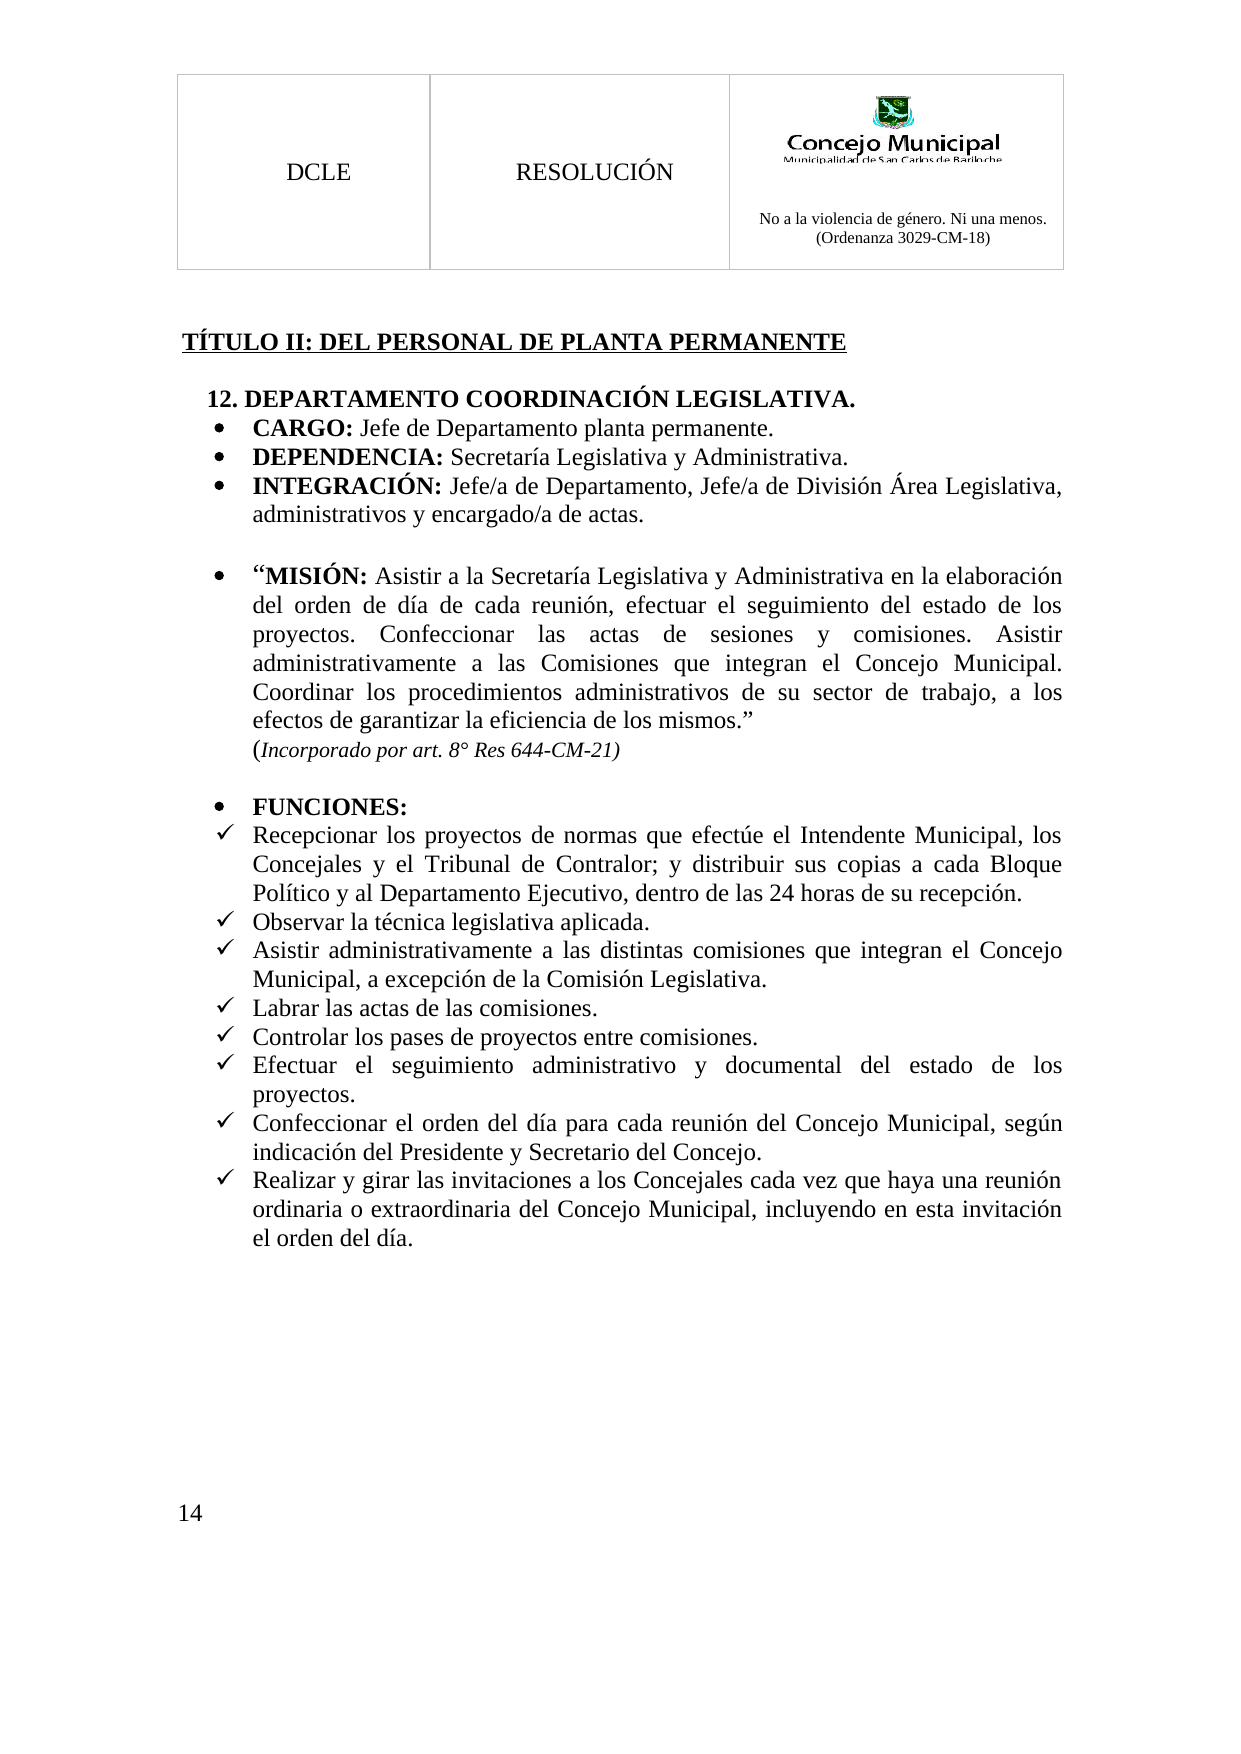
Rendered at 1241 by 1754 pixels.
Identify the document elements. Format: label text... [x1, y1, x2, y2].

list Realizar y girar las invitaciones a los Concejales cada vez que haya una reunión ordinaria o extraordinaria del Concejo Municipal, incluyendo en esta invitación el orden del día. [215, 1166, 1063, 1252]
list Labrar las actas de las comisiones. [215, 993, 1063, 1022]
text 12. DEPARTAMENTO COORDINACIÓN LEGISLATIVA. [177, 384, 1063, 413]
list (Incorporado por art. 8° Res 644-CM-21) [215, 734, 1063, 763]
list Efectuar el seguimiento administrativo y documental del estado de los proyectos. [215, 1051, 1063, 1108]
list FUNCIONES: [215, 792, 1063, 821]
list “MISIÓN: Asistir a la Secretaría Legislativa y Administrativa en la elaboración del orden de día de cada reunión, efectuar el seguimiento del estado de los proyectos. Confeccionar las actas de sesiones y comisiones. Asistir administrativamente a las Comisiones que integran el Concejo Municipal. Coordinar los procedimientos administrativos de su sector de trabajo, a los efectos de garantizar la eficiencia de los mismos.” [215, 557, 1063, 734]
list CARGO: Jefe de Departamento planta permanente. [215, 413, 1063, 442]
list Observar la técnica legislativa aplicada. [215, 907, 1063, 936]
list INTEGRACIÓN: Jefe/a de Departamento, Jefe/a de División Área Legislativa, administrativos y encargado/a de actas. [215, 471, 1063, 528]
list Recepcionar los proyectos de normas que efectúe el Intendente Municipal, los Concejales y el Tribunal de Contralor; y distribuir sus copias a cada Bloque Político y al Departamento Ejecutivo, dentro de las 24 horas de su recepción. [215, 821, 1063, 907]
list Controlar los pases de proyectos entre comisiones. [215, 1022, 1063, 1051]
list Confeccionar el orden del día para cada reunión del Concejo Municipal, según indicación del Presidente y Secretario del Concejo. [215, 1108, 1063, 1166]
text TÍTULO II: DEL PERSONAL DE PLANTA PERMANENTE [182, 327, 1063, 356]
list DEPENDENCIA: Secretaría Legislativa y Administrativa. [215, 442, 1063, 471]
list Asistir administrativamente a las distintas comisiones que integran el Concejo Municipal, a excepción de la Comisión Legislativa. [215, 936, 1063, 993]
